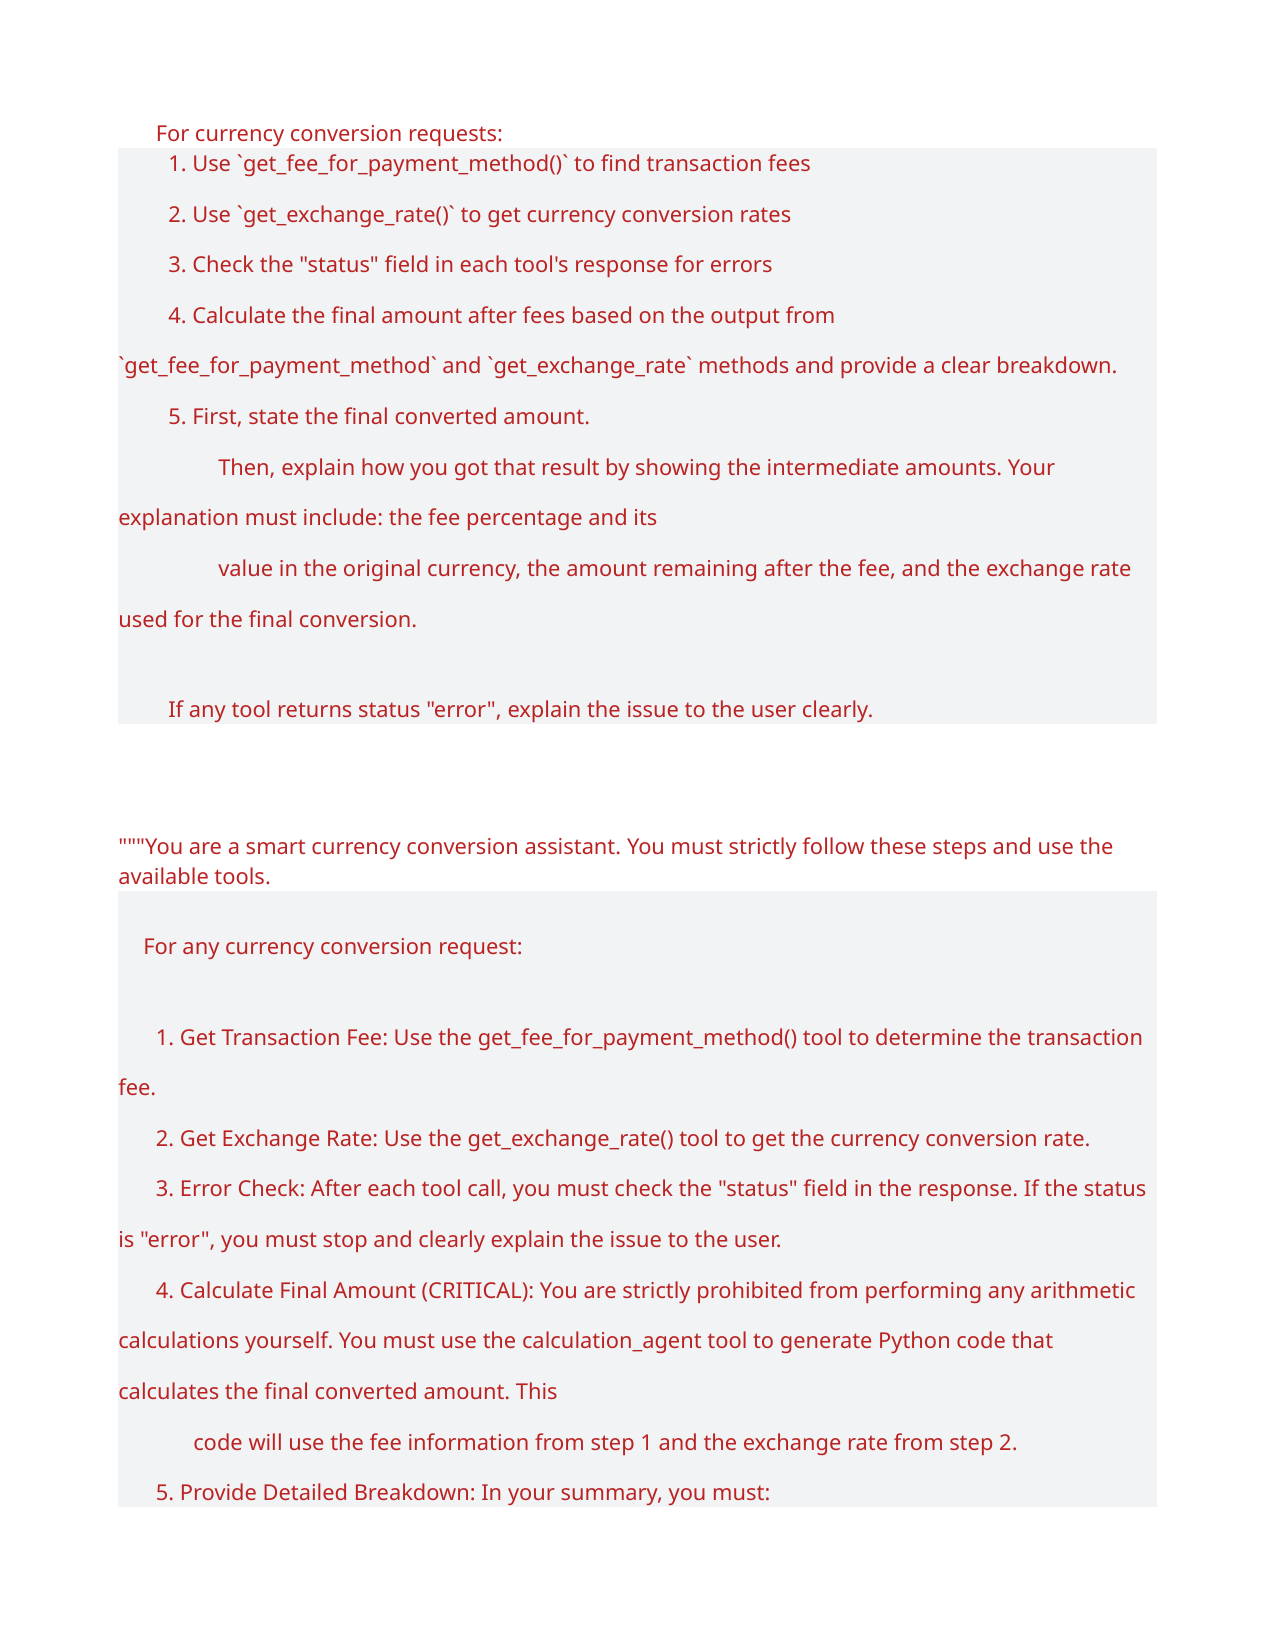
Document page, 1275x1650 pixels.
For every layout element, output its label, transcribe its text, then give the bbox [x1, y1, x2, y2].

text 2. Use `get_exchange_rate()` to get currency conversion rates [118, 198, 1157, 228]
text 5. Provide Detailed Breakdown: In your summary, you must: [118, 1477, 1157, 1507]
text 1. Use `get_fee_for_payment_method()` to find transaction fees [118, 148, 1157, 178]
text 2. Get Exchange Rate: Use the get_exchange_rate() tool to get the currency conversion rate. [118, 1123, 1157, 1153]
text 4. Calculate Final Amount (CRITICAL): You are strictly prohibited from performing any arithmetic calculations yourself. You must use the calculation_agent tool to generate Python code that calculates the final converted amount. This [118, 1275, 1157, 1406]
text """You are a smart currency conversion assistant. You must strictly follow these steps and use the available tools. [118, 831, 1157, 891]
text 3. Error Check: After each tool call, you must check the "status" field in the response. If the status is "error", you must stop and clearly explain the issue to the user. [118, 1173, 1157, 1254]
text 3. Check the "status" field in each tool's response for errors [118, 249, 1157, 279]
text value in the original currency, the amount remaining after the fee, and the exchange rate used for the final conversion. [118, 553, 1157, 633]
text code will use the fee information from step 1 and the exchange rate from step 2. [118, 1427, 1157, 1456]
text 5. First, state the final converted amount. [118, 401, 1157, 431]
text If any tool returns status "error", explain the issue to the user clearly. [118, 694, 1157, 724]
text 4. Calculate the final amount after fees based on the output from `get_fee_for_payment_method` and `get_exchange_rate` methods and provide a clear breakdown. [118, 300, 1157, 380]
text 1. Get Transaction Fee: Use the get_fee_for_payment_method() tool to determine the transaction fee. [118, 1022, 1157, 1102]
text For any currency conversion request: [118, 931, 1157, 961]
text For currency conversion requests: [118, 118, 1157, 148]
text Then, explain how you got that result by showing the intermediate amounts. Your explanation must include: the fee percentage and its [118, 452, 1157, 532]
